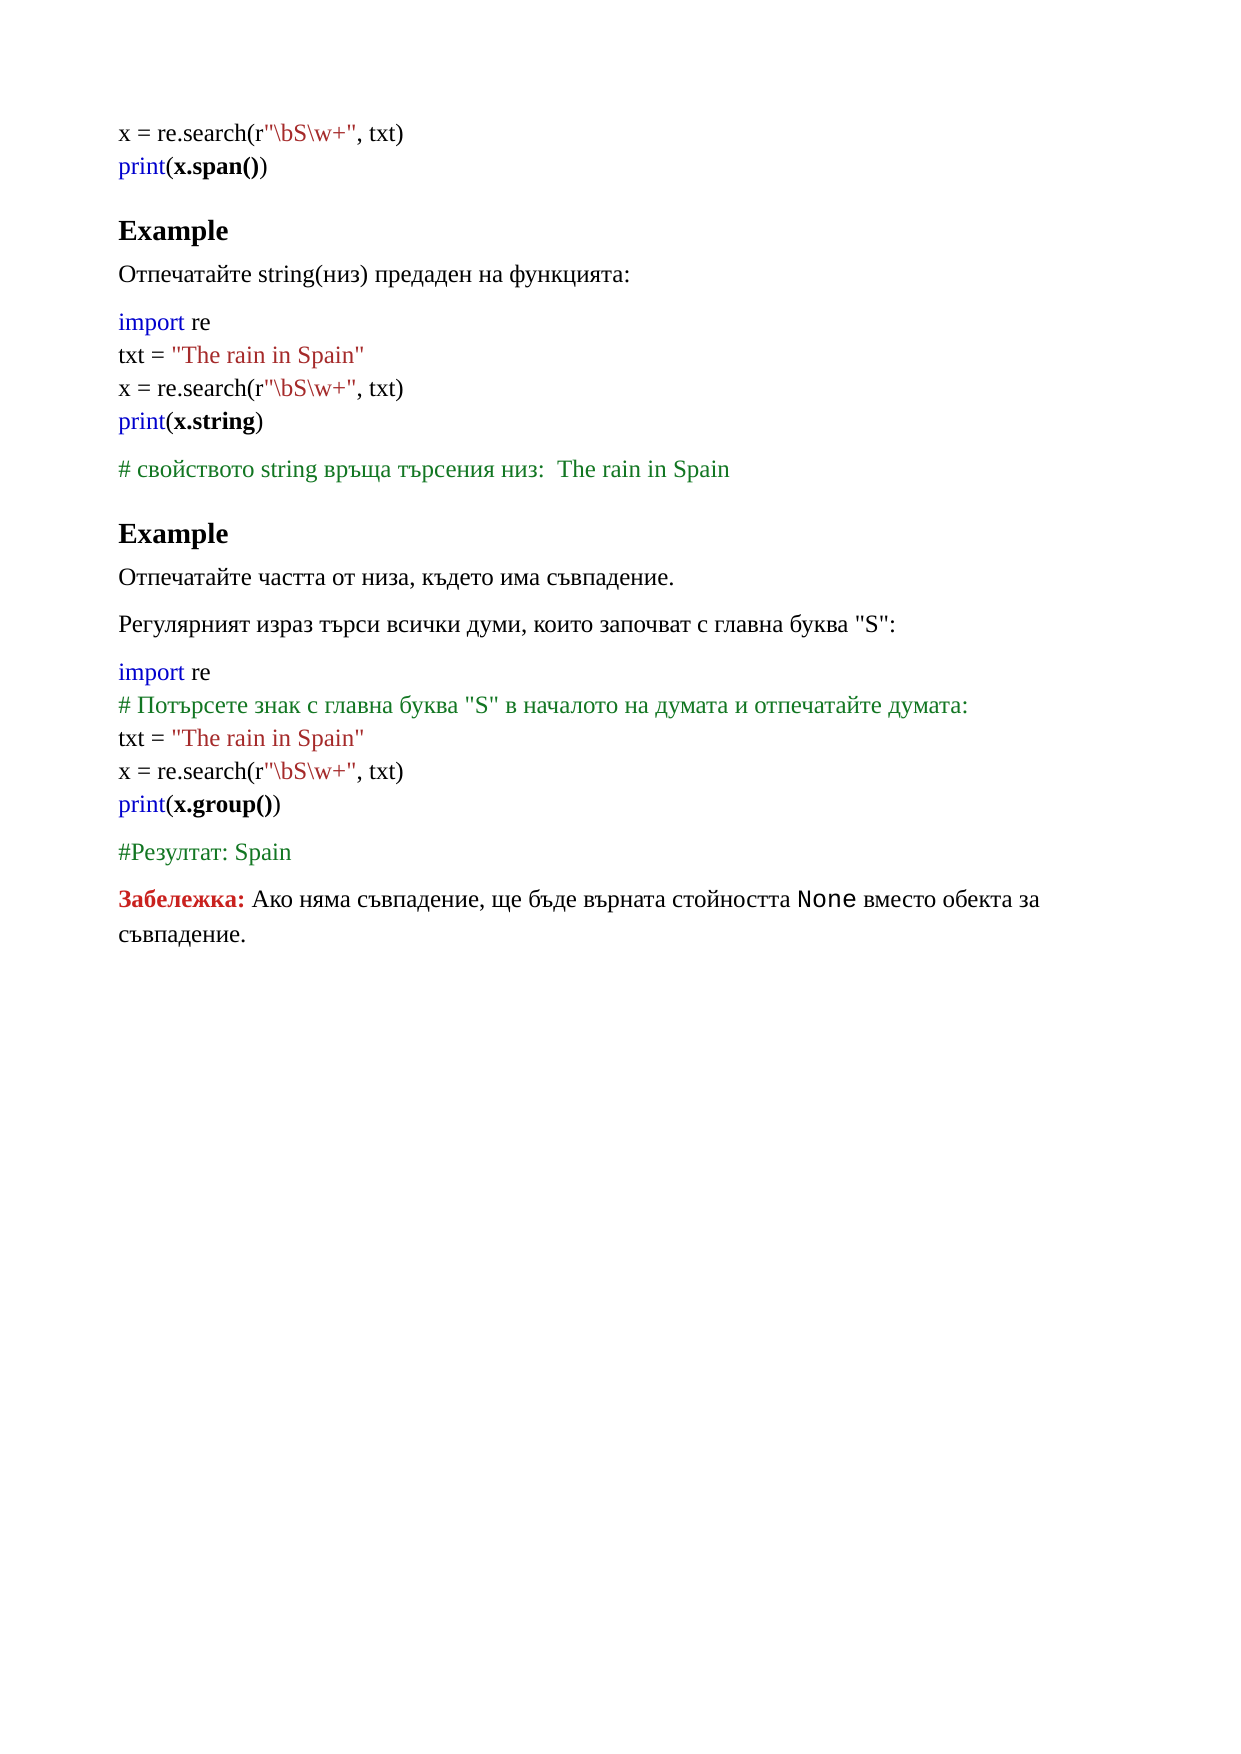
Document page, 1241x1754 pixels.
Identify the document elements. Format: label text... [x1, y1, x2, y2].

text import re txt = "The rain in Spain" x = re.search(r"\bS\w+", txt) [118, 307, 1122, 402]
text Отпечатайте частта от низа, където има съвпадение. [118, 562, 1122, 591]
text print(x.string) [118, 406, 1122, 435]
text Отпечатайте string(низ) предаден на функцията: [118, 259, 1122, 288]
subtitle Example [118, 516, 1122, 549]
text x = re.search(r"\bS\w+", txt) print(x.span()) [118, 118, 1122, 180]
text Регулярният израз търси всички думи, които започват с главна буква "S": [118, 609, 1122, 638]
text #Резултат: Spain [118, 837, 1122, 866]
subtitle Example [118, 213, 1122, 247]
text import re # Потърсете знак с главна буква "S" в началото на думата и отпечатайте думата: txt = "The rain in Spain" x = re.search(r"\bS\w+", txt) print(x.group()) [118, 657, 1122, 818]
text Забележка: Ако няма съвпадение, ще бъде върната стойността None вместо обекта за съвпадение. [118, 884, 1122, 948]
text # свойството string връща търсения низ: The rain in Spain [118, 454, 1122, 482]
